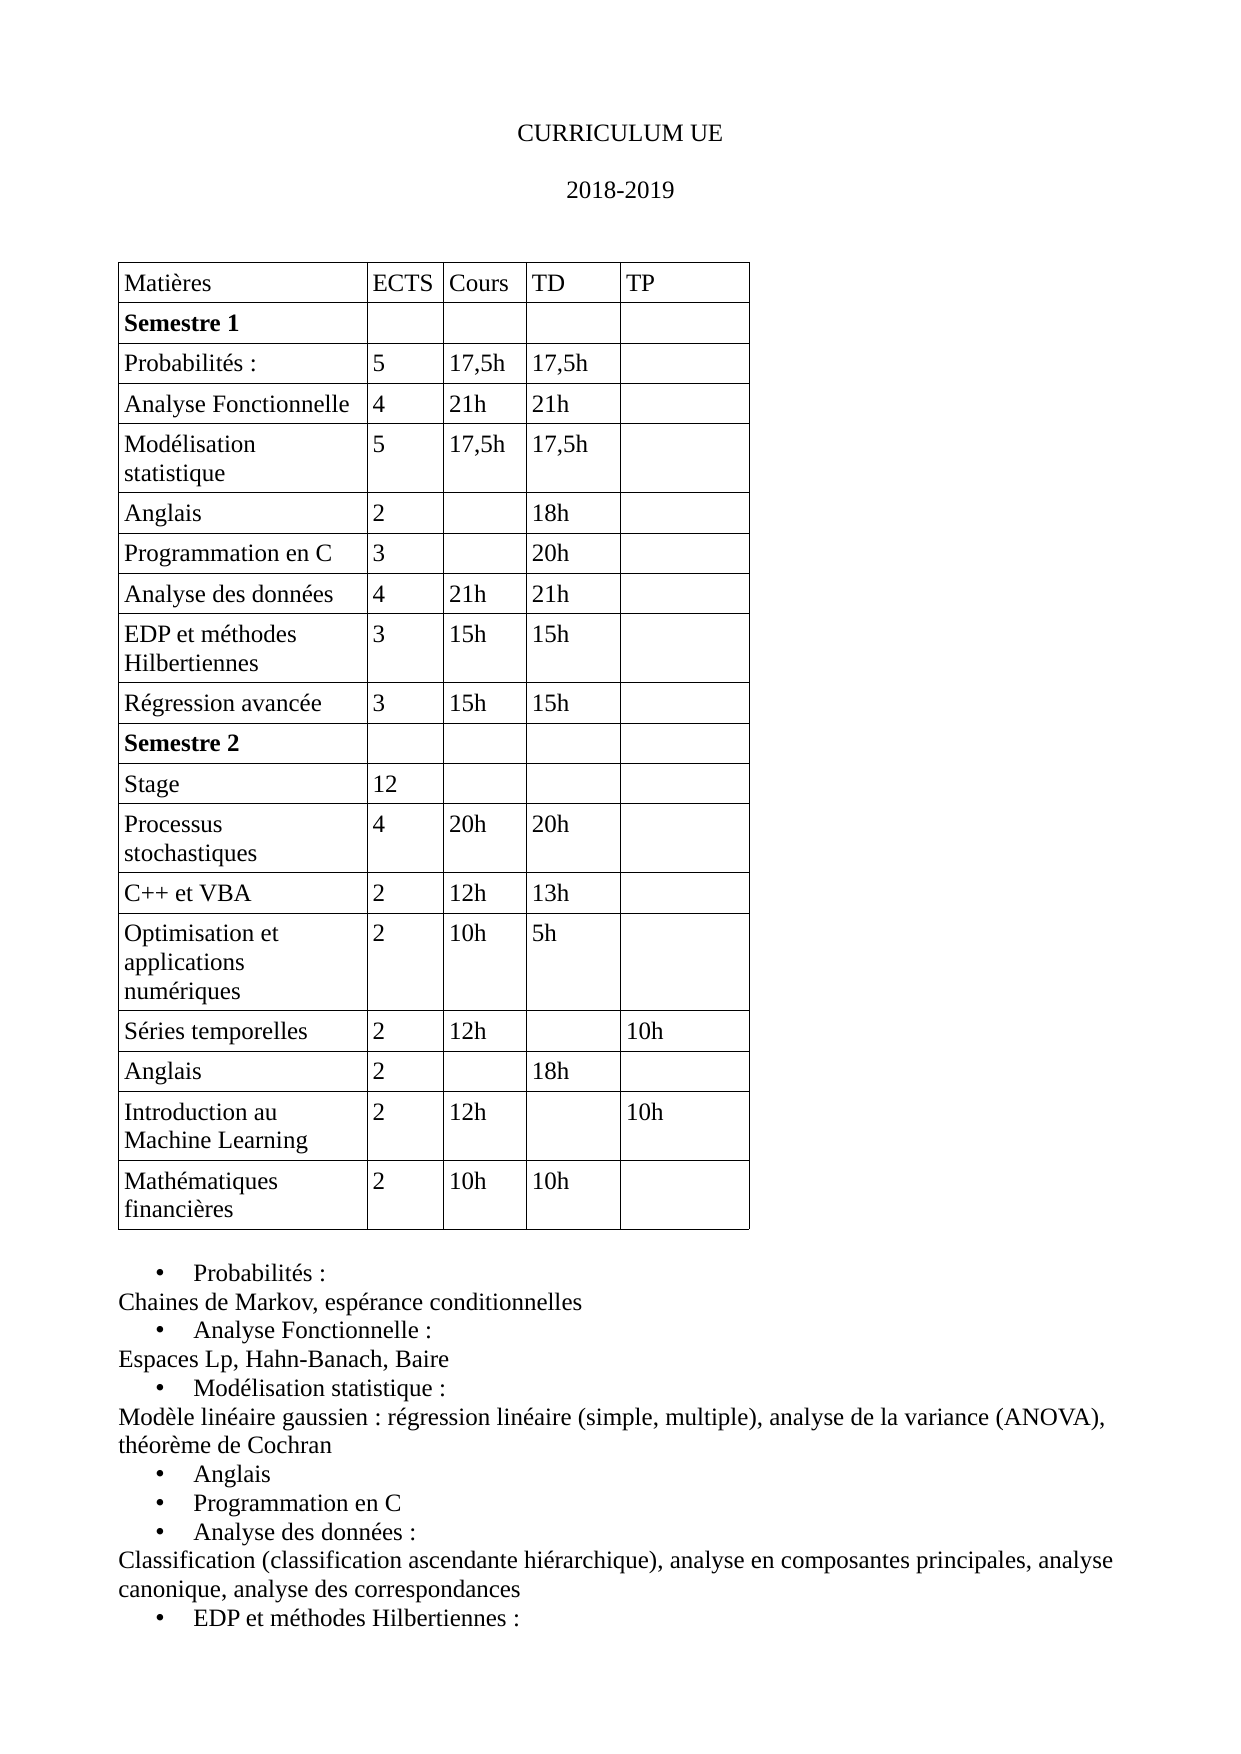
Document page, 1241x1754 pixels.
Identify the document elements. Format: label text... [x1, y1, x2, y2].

table_cell [621, 764, 749, 803]
table_cell 3 [368, 683, 443, 722]
table_cell 2 [368, 914, 443, 1010]
list Modélisation statistique : [156, 1373, 1122, 1402]
table_cell Anglais [119, 1052, 367, 1091]
table_cell 18h [527, 493, 620, 532]
text CURRICULUM UE [118, 118, 1122, 147]
table_cell 10h [444, 914, 526, 1010]
table_cell 15h [527, 614, 620, 682]
table_cell 21h [527, 574, 620, 613]
table_cell 5 [368, 344, 443, 383]
table_cell [444, 1052, 526, 1091]
table_cell [527, 303, 620, 342]
table_cell [527, 1092, 620, 1160]
table_cell [527, 724, 620, 763]
table_cell 21h [444, 384, 526, 423]
table_cell 2 [368, 1161, 443, 1229]
table_cell Stage [119, 764, 367, 803]
table_cell C++ et VBA [119, 873, 367, 912]
table_cell 10h [621, 1092, 749, 1160]
table_cell [368, 303, 443, 342]
table_cell 17,5h [527, 344, 620, 383]
table_cell 5h [527, 914, 620, 1010]
list Programmation en C [156, 1488, 1122, 1517]
table_cell 2 [368, 1052, 443, 1091]
table_cell 5 [368, 424, 443, 492]
table_cell [368, 724, 443, 763]
table_cell [621, 614, 749, 682]
table_cell [621, 534, 749, 573]
list Analyse Fonctionnelle : [156, 1315, 1122, 1344]
table_cell 17,5h [444, 344, 526, 383]
table_cell 10h [444, 1161, 526, 1229]
table_cell 20h [444, 804, 526, 872]
table_cell Modélisation statistique [119, 424, 367, 492]
table_cell [444, 534, 526, 573]
table_cell 15h [527, 683, 620, 722]
table_cell Analyse des données [119, 574, 367, 613]
table_cell 15h [444, 683, 526, 722]
table_cell 4 [368, 804, 443, 872]
table_cell 4 [368, 574, 443, 613]
text 2018-2019 [118, 176, 1122, 204]
table_cell 3 [368, 614, 443, 682]
table_cell 10h [621, 1011, 749, 1051]
table_cell 17,5h [527, 424, 620, 492]
table_cell [621, 873, 749, 912]
table_cell 21h [527, 384, 620, 423]
table_cell [621, 724, 749, 763]
table_header ECTS [368, 263, 443, 302]
table_cell Introduction au Machine Learning [119, 1092, 367, 1160]
table_cell Optimisation et applications numériques [119, 914, 367, 1010]
table_cell 2 [368, 873, 443, 912]
table_cell [444, 724, 526, 763]
table_header Cours [444, 263, 526, 302]
table_cell 21h [444, 574, 526, 613]
text Classification (classification ascendante hiérarchique), analyse en composantes principales, analyse canonique, analyse des correspondances [118, 1545, 1122, 1603]
table_cell [621, 424, 749, 492]
table_cell 20h [527, 804, 620, 872]
list Probabilités : [156, 1258, 1122, 1287]
table_cell [444, 493, 526, 532]
table_cell [527, 1011, 620, 1051]
table_cell 4 [368, 384, 443, 423]
text Chaines de Markov, espérance conditionnelles [118, 1287, 1122, 1315]
list Analyse des données : [156, 1517, 1122, 1545]
table_cell [621, 493, 749, 532]
text Modèle linéaire gaussien : régression linéaire (simple, multiple), analyse de la variance (ANOVA), théorème de Cochran [118, 1402, 1122, 1459]
table_cell Séries temporelles [119, 1011, 367, 1051]
table_cell [444, 303, 526, 342]
table_cell [621, 683, 749, 722]
table_cell 15h [444, 614, 526, 682]
table_cell Processus stochastiques [119, 804, 367, 872]
table_cell [621, 804, 749, 872]
table_cell [621, 303, 749, 342]
table_cell Programmation en C [119, 534, 367, 573]
table_cell [621, 344, 749, 383]
list EDP et méthodes Hilbertiennes : [156, 1603, 1122, 1632]
table_cell 20h [527, 534, 620, 573]
table_cell Probabilités : [119, 344, 367, 383]
table_cell 2 [368, 1011, 443, 1051]
table_cell 2 [368, 493, 443, 532]
text Espaces Lp, Hahn-Banach, Baire [118, 1344, 1122, 1373]
table_cell [527, 764, 620, 803]
table_cell Analyse Fonctionnelle [119, 384, 367, 423]
table_cell [621, 914, 749, 1010]
table_cell EDP et méthodes Hilbertiennes [119, 614, 367, 682]
table_header TD [527, 263, 620, 302]
table_cell 17,5h [444, 424, 526, 492]
table_cell 2 [368, 1092, 443, 1160]
table_cell 12h [444, 873, 526, 912]
table_cell 3 [368, 534, 443, 573]
list Anglais [156, 1459, 1122, 1488]
table_cell 18h [527, 1052, 620, 1091]
table_cell [444, 764, 526, 803]
table_cell 12h [444, 1011, 526, 1051]
table_header Matières [119, 263, 367, 302]
table_cell 13h [527, 873, 620, 912]
table_cell Semestre 1 [119, 303, 367, 342]
table_cell Régression avancée [119, 683, 367, 722]
table_cell 10h [527, 1161, 620, 1229]
table_cell Anglais [119, 493, 367, 532]
table_header TP [621, 263, 749, 302]
table_cell [621, 1161, 749, 1229]
table_cell [621, 574, 749, 613]
table_cell 12h [444, 1092, 526, 1160]
table_cell Semestre 2 [119, 724, 367, 763]
table_cell 12 [368, 764, 443, 803]
table_cell Mathématiques financières [119, 1161, 367, 1229]
table_cell [621, 384, 749, 423]
table_cell [621, 1052, 749, 1091]
